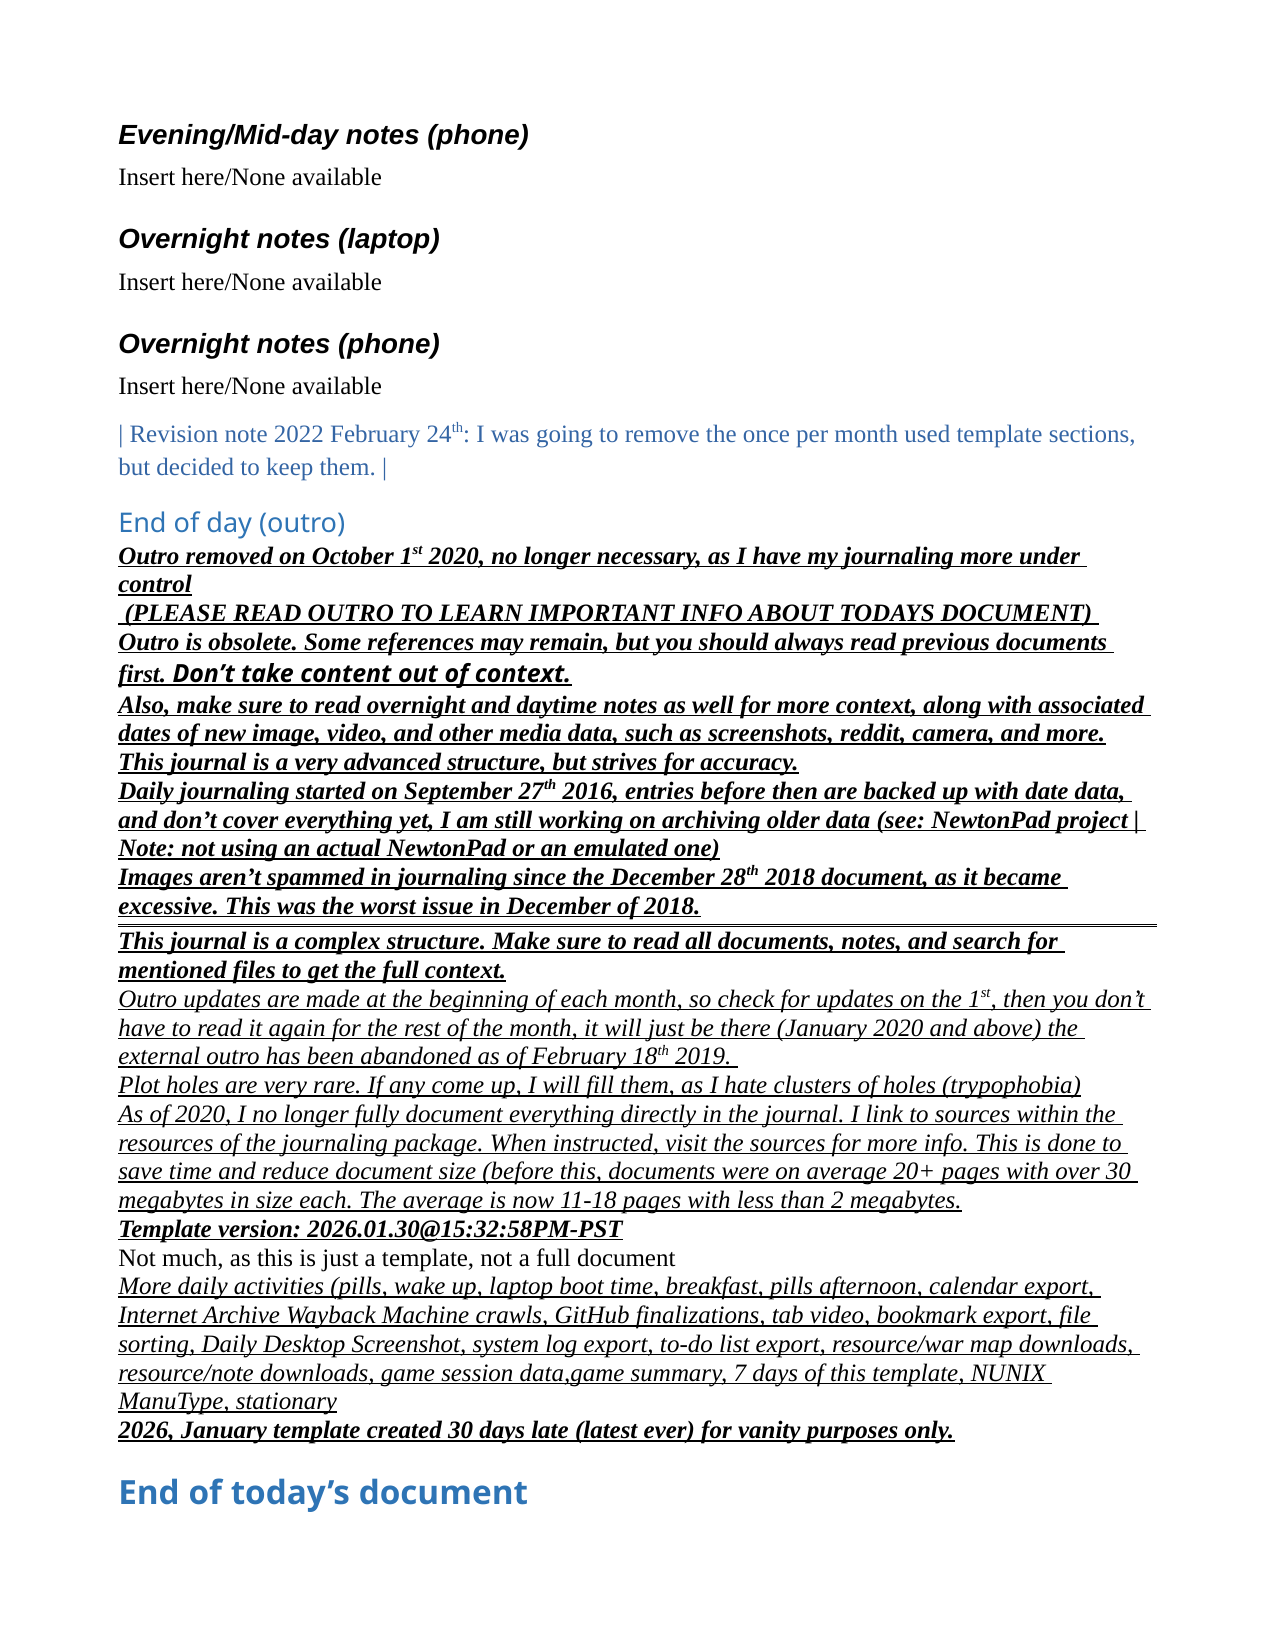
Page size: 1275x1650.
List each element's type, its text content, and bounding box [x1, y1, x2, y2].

text | Revision note 2022 February 24th: I was going to remove the once per month used template sections, but decided to keep them. | [118, 419, 1157, 481]
subtitle Overnight notes (laptop) [118, 223, 1157, 254]
text Also, make sure to read overnight and daytime notes as well for more context, along with associated dates of new image, video, and other media data, such as screenshots, reddit, camera, and more. [118, 690, 1157, 747]
text Template version: 2026.01.30@15:32:58PM-PST [118, 1214, 1157, 1243]
text Outro updates are made at the beginning of each month, so check for updates on the 1st, then you don’t have to read it again for the rest of the month, it will just be there (January 2020 and above) the external outro has been abandoned as of February 18th 2019. [118, 984, 1157, 1070]
text This journal is a complex structure. Make sure to read all documents, notes, and search for mentioned files to get the full context. [118, 927, 1157, 984]
text Images aren’t spammed in journaling since the December 28th 2018 document, as it became excessive. This was the worst issue in December of 2018. [118, 862, 1157, 924]
text Not much, as this is just a template, not a full document [118, 1243, 1157, 1271]
text Insert here/None available [118, 162, 1157, 191]
subtitle Overnight notes (phone) [118, 327, 1157, 359]
text 2026, January template created 30 days late (latest ever) for vanity purposes only. [118, 1415, 1157, 1444]
text Outro removed on October 1st 2020, no longer necessary, as I have my journaling more under control [118, 541, 1157, 598]
text This journal is a very advanced structure, but strives for accuracy. [118, 747, 1157, 776]
text Daily journaling started on September 27th 2016, entries before then are backed up with date data, and don’t cover everything yet, I am still working on archiving older data (see: NewtonPad project | Note: not using an actual NewtonPad or an emulated one) [118, 776, 1157, 862]
text Plot holes are very rare. If any come up, I will fill them, as I hate clusters of holes (trypophobia) [118, 1070, 1157, 1099]
text (PLEASE READ OUTRO TO LEARN IMPORTANT INFO ABOUT TODAYS DOCUMENT) Outro is obsolete. Some references may remain, but you should always read previous documents first. Don’t take content out of context. [118, 598, 1157, 690]
subtitle End of day (outro) [118, 504, 1157, 541]
text More daily activities (pills, wake up, laptop boot time, breakfast, pills afternoon, calendar export, Internet Archive Wayback Machine crawls, GitHub finalizations, tab video, bookmark export, file sorting, Daily Desktop Screenshot, system log export, to-do list export, resource/war map downloads, resource/note downloads, game session data,game summary, 7 days of this template, NUNIX ManuType, stationary [118, 1271, 1157, 1415]
text Insert here/None available [118, 267, 1157, 296]
text Insert here/None available [118, 371, 1157, 400]
subtitle End of today’s document [118, 1469, 1157, 1514]
subtitle Evening/Mid-day notes (phone) [118, 118, 1157, 150]
text As of 2020, I no longer fully document everything directly in the journal. I link to sources within the resources of the journaling package. When instructed, visit the sources for more info. This is done to save time and reduce document size (before this, documents were on average 20+ pages with over 30 megabytes in size each. The average is now 11-18 pages with less than 2 megabytes. [118, 1099, 1157, 1214]
